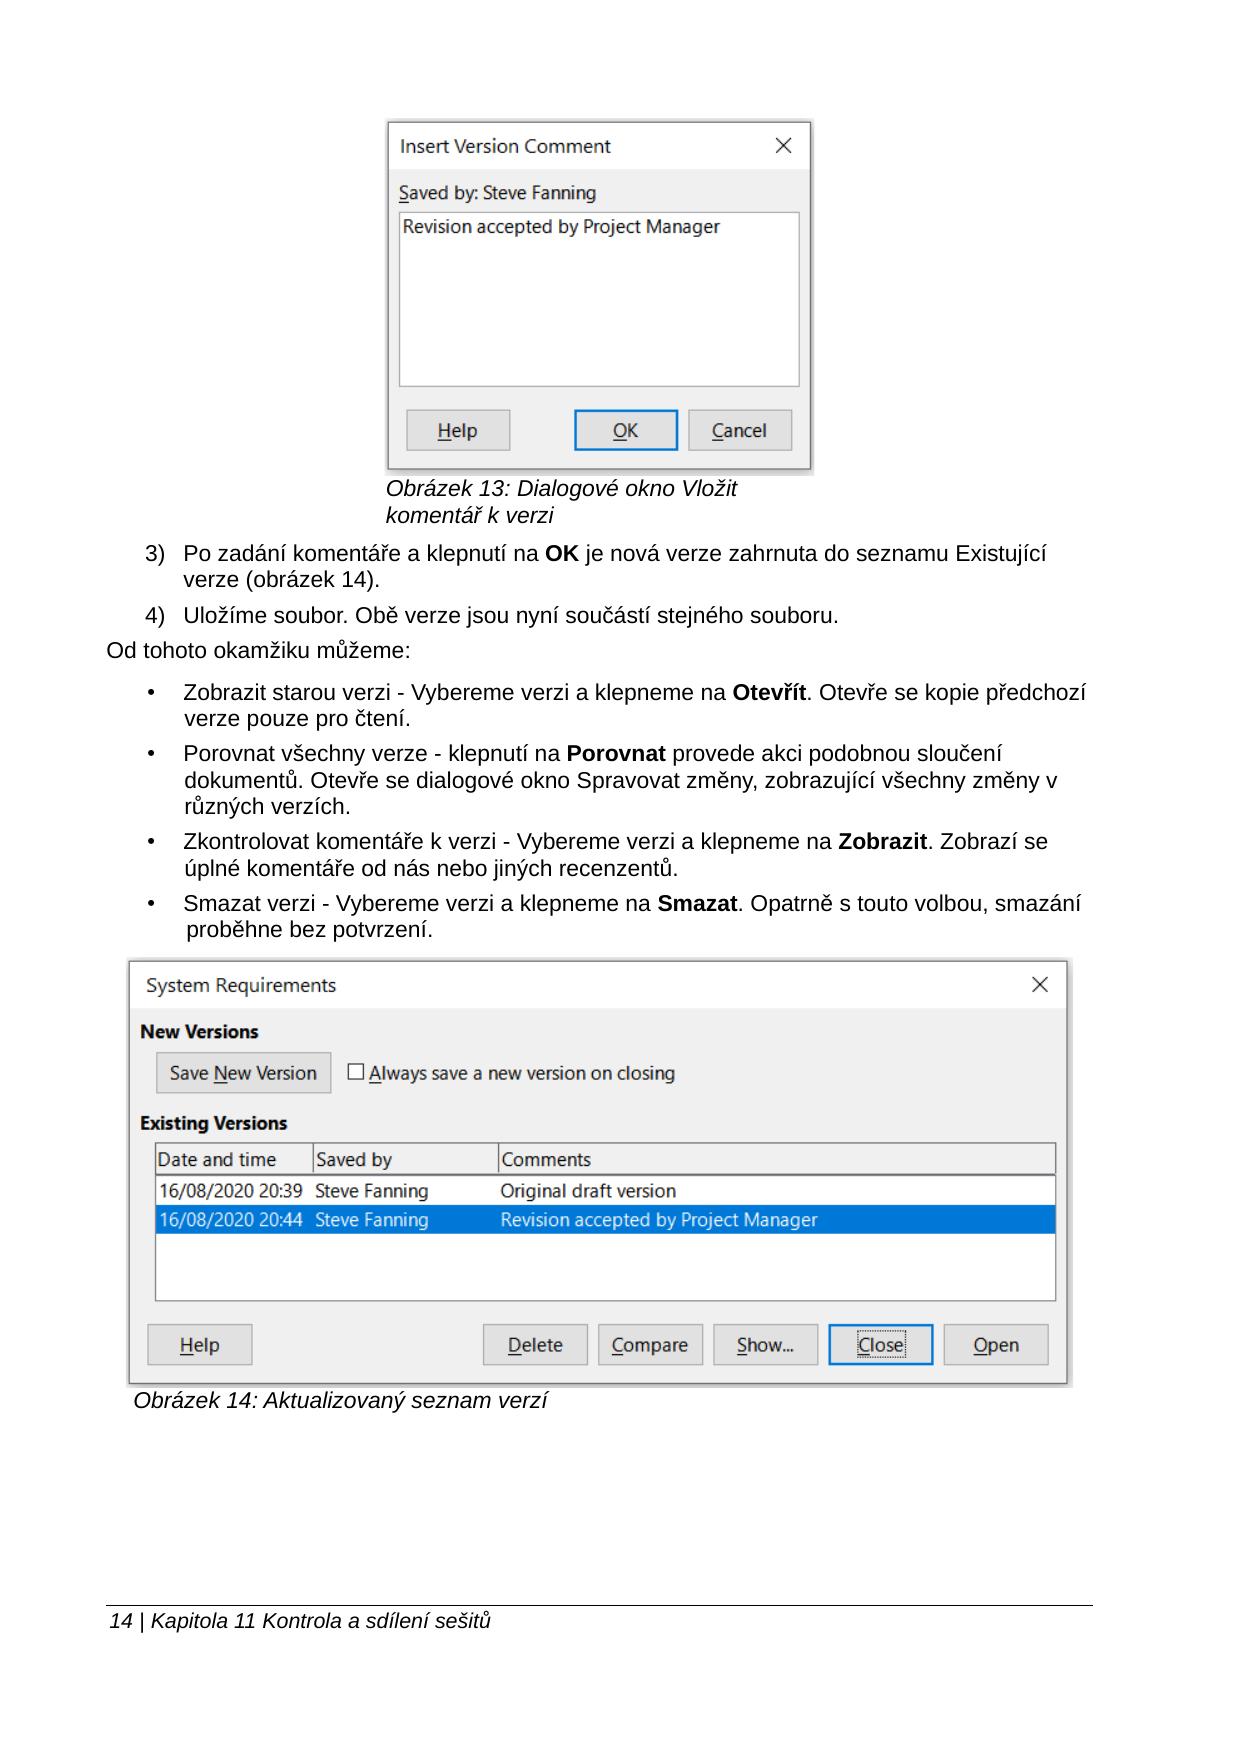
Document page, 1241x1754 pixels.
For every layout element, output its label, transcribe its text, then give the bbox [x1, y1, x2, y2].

list Po zadání komentáře a klepnutí na OK je nová verze zahrnuta do seznamu Existující verze (obrázek 14). [165, 540, 1093, 593]
text Obrázek 14: Aktualizovaný seznam verzí [133, 1388, 1066, 1413]
list Zkontrolovat komentáře k verzi - Vybereme verzi a klepneme na Zobrazit. Zobrazí se úplné komentáře od nás nebo jiných recenzentů. [144, 825, 1093, 881]
list Porovnat všechny verze - klepnutí na Porovnat provede akci podobnou sloučení dokumentů. Otevře se dialogové okno Spravovat změny, zobrazující všechny změny v různých verzích. [144, 737, 1093, 819]
picture [125, 957, 1074, 1388]
picture [384, 118, 815, 476]
text Od tohoto okamžiku můžeme: [106, 637, 1093, 663]
list Smazat verzi - Vybereme verzi a klepneme na Smazat. Opatrně s touto volbou, smazání proběhne bez potvrzení. [144, 887, 1093, 945]
list Zobrazit starou verzi - Vybereme verzi a klepneme na Otevřít. Otevře se kopie předchozí verze pouze pro čtení. [144, 676, 1093, 731]
text Obrázek 13: Dialogové okno Vložit komentář k verzi [386, 476, 813, 528]
list Uložíme soubor. Obě verze jsou nyní součástí stejného souboru. [165, 602, 1093, 628]
